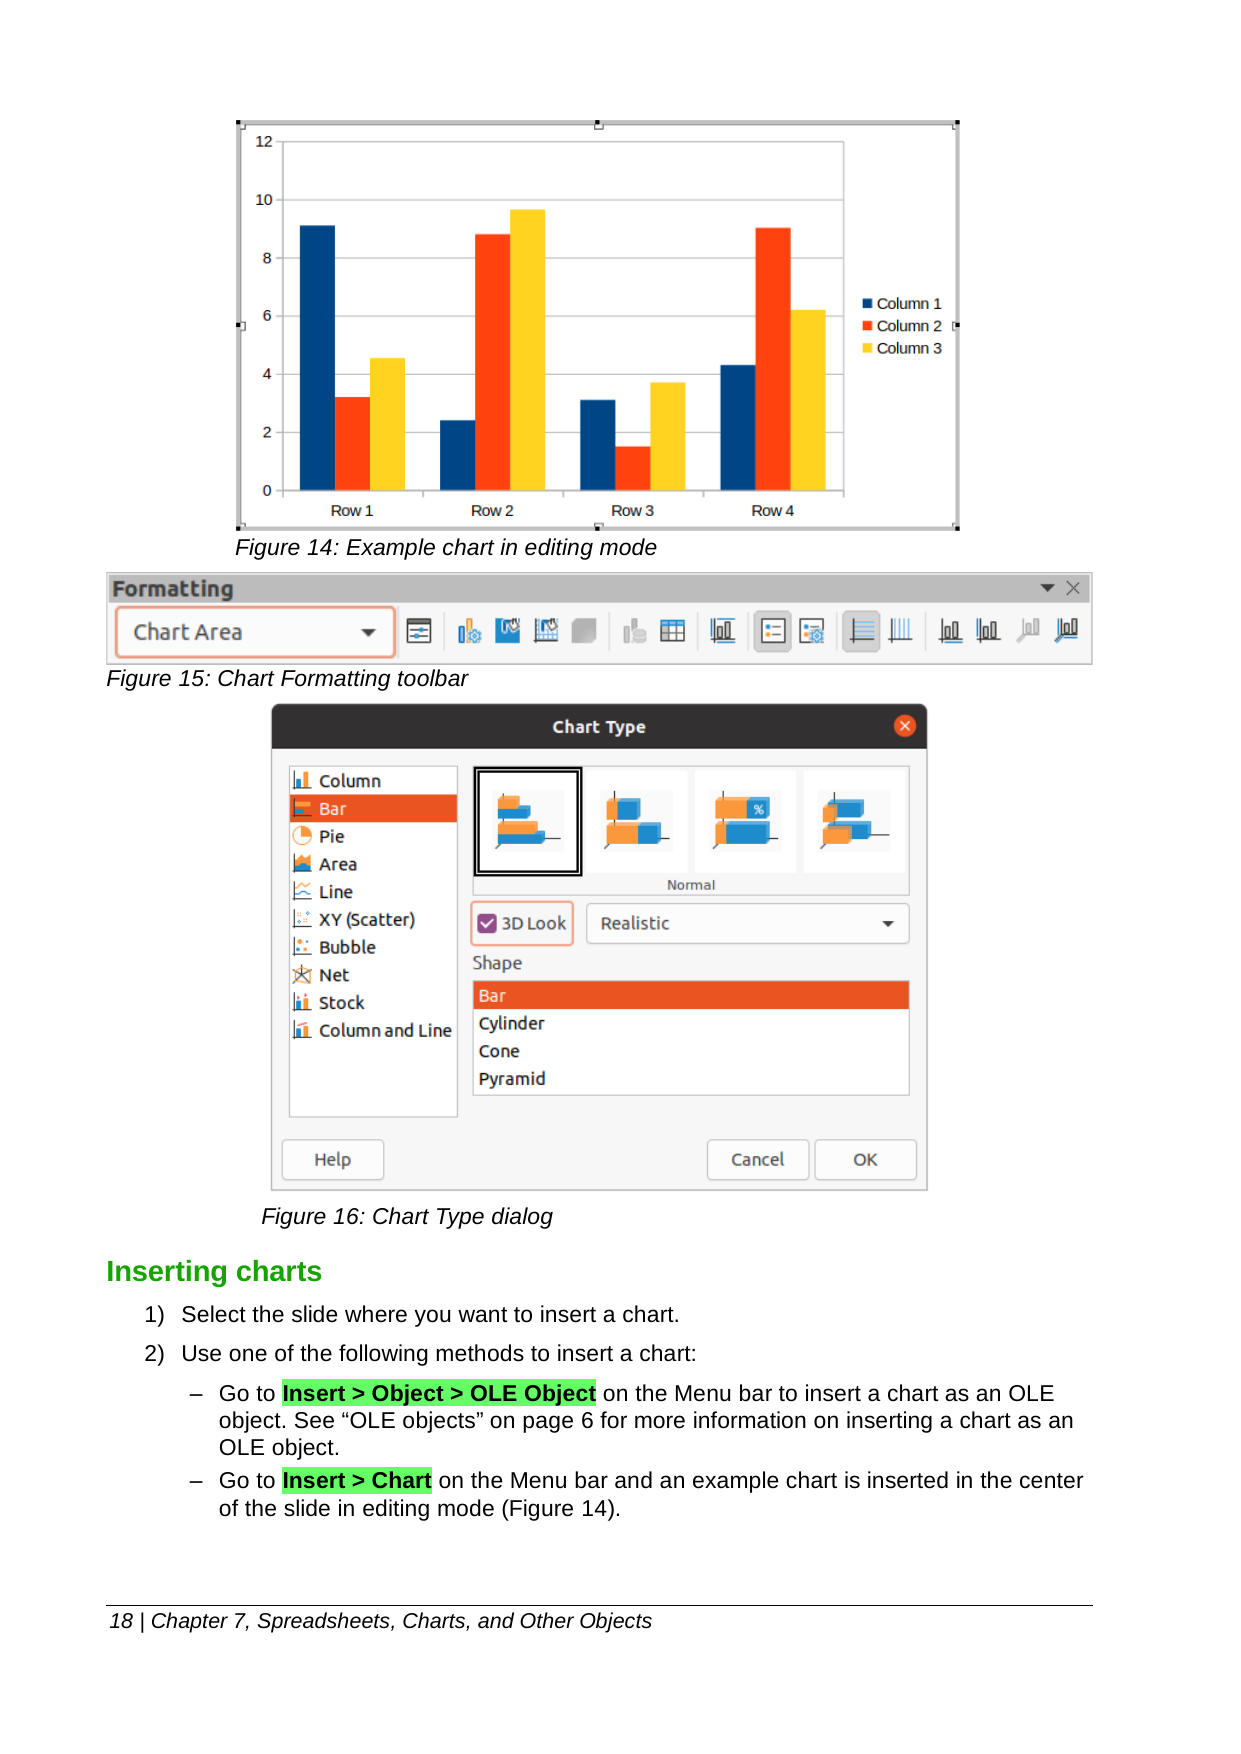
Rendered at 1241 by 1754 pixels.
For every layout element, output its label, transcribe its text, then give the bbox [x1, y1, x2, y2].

picture [106, 572, 1093, 665]
text Figure 15: Chart Formatting toolbar [106, 665, 1093, 691]
list Go to Insert > Chart on the Menu bar and an example chart is inserted in the center of the slide in editing mode (Figure 14). [189, 1467, 1093, 1521]
picture [234, 118, 964, 534]
list Go to Insert > Object > OLE Object on the Menu bar to insert a chart as an OLE object. See “OLE objects” on page 5 for more information on inserting a chart as an OLE object. [189, 1379, 1093, 1461]
picture [261, 703, 938, 1202]
list Use one of the following methods to insert a chart: [164, 1340, 1093, 1367]
text Figure 14: Example chart in editing mode [235, 534, 964, 561]
list Select the slide where you want to insert a chart. [164, 1300, 1093, 1327]
subtitle Inserting charts [106, 1254, 1093, 1288]
text Figure 16: Chart Type dialog [261, 1202, 938, 1229]
